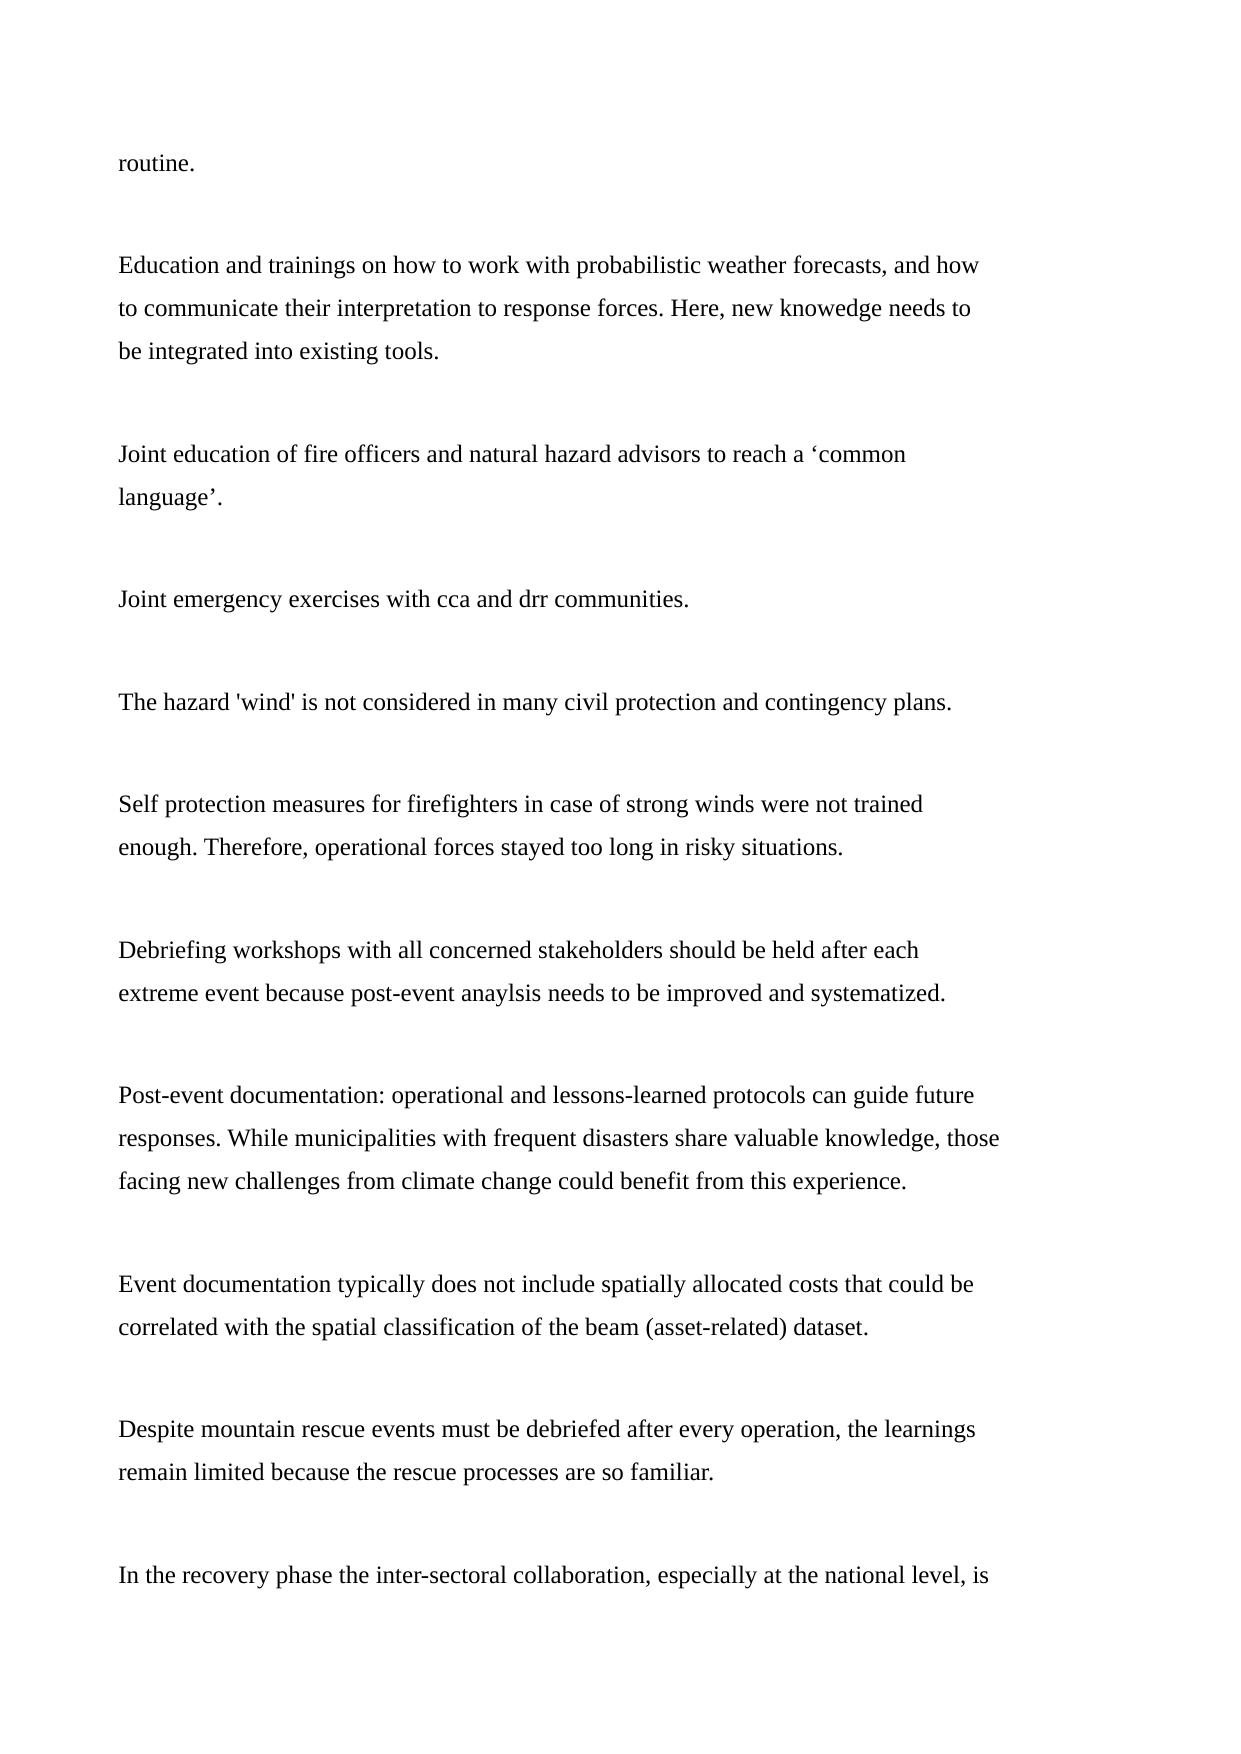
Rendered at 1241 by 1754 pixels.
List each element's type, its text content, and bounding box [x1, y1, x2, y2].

table_cell routine. [115, 118, 1004, 221]
table_cell The hazard 'wind' is not considered in many civil protection and contingency plans. [115, 657, 1004, 759]
table_cell Self protection measures for firefighters in case of strong winds were not trained enough. Therefore, operational forces stayed too long in risky situations. [115, 760, 1004, 905]
table_cell In the recovery phase the inter-sectoral collaboration, especially at the national level, is [115, 1530, 1004, 1589]
table_cell Debriefing workshops with all concerned stakeholders should be held after each extreme event because post-event anaylsis needs to be improved and systematized. [115, 905, 1004, 1051]
table_cell Joint education of fire officers and natural hazard advisors to reach a ‘common language’. [115, 409, 1004, 555]
table_cell Despite mountain rescue events must be debriefed after every operation, the learnings remain limited because the rescue processes are so familiar. [115, 1385, 1004, 1530]
table_cell Post-event documentation: operational and lessons-learned protocols can guide future responses. While municipalities with frequent disasters share valuable knowledge, those facing new challenges from climate change could benefit from this experience. [115, 1051, 1004, 1239]
table_cell Education and trainings on how to work with probabilistic weather forecasts, and how to communicate their interpretation to response forces. Here, new knowedge needs to be integrated into existing tools. [115, 221, 1004, 409]
table_cell Event documentation typically does not include spatially allocated costs that could be correlated with the spatial classification of the beam (asset-related) dataset. [115, 1239, 1004, 1385]
table_cell Joint emergency exercises with cca and drr communities. [115, 555, 1004, 657]
